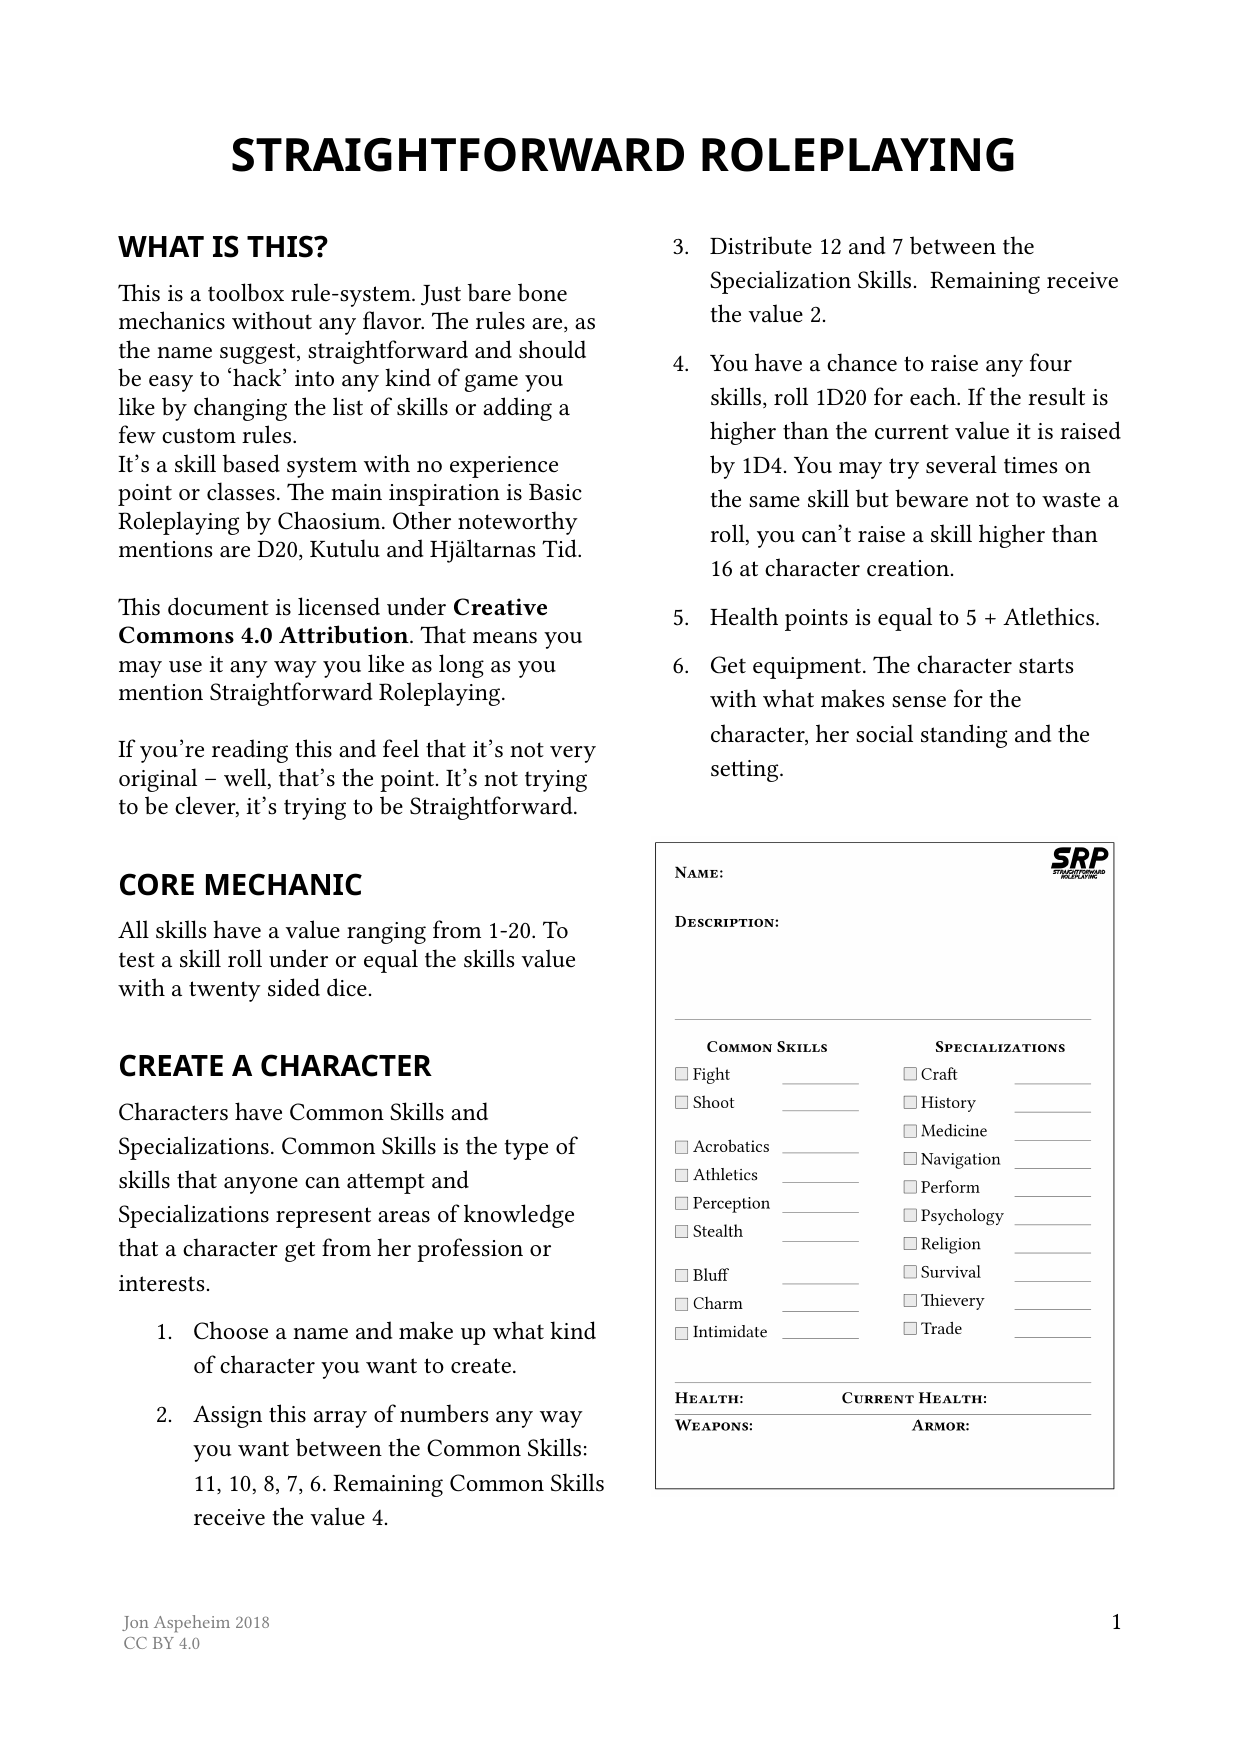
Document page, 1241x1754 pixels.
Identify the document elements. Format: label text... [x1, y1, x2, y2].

picture [651, 836, 1118, 1497]
text All skills have a value ranging from 1-20. To test a skill roll under or equal the skills value with a twenty sided dice. [118, 916, 605, 1002]
subtitle CREATE A CHARACTER [118, 1045, 605, 1085]
subtitle CORE MECHANIC [118, 864, 605, 904]
text If you’re reading this and feel that it’s not very original – well, that’s the point. It’s not trying to be clever, it’s trying to be Straightforward. [118, 735, 605, 821]
list Distribute 12 and 7 between the Specialization Skills. Remaining receive the value 2. [672, 118, 1122, 328]
list You have a chance to raise any four skills, roll 1D20 for each. If the result is higher than the current value it is raised by 1D4. You may try several times on the same skill but beware not to waste a roll, you can’t raise a skill higher than 16 at character creation. [672, 349, 1122, 582]
list Health points is equal to 5 + Atlethics. [672, 602, 1122, 631]
list Assign this array of numbers any way you want between the Common Skills: 11, 10, 8, 7, 6. Remaining Common Skills receive the value 4. [156, 1400, 605, 1531]
text It’s a skill based system with no experience point or classes. The main inspiration is Basic Roleplaying by Chaosium. Other noteworthy mentions are D20, Kutulu and Hjältarnas Tid. [118, 450, 605, 564]
text Characters have Common Skills and Specializations. Common Skills is the type of skills that anyone can attempt and Specializations represent areas of knowledge that a character get from her profession or interests. [118, 1098, 605, 1297]
text This document is licensed under Creative Commons 4.0 Attribution. That means you may use it any way you like as long as you mention Straightforward Roleplaying. [118, 592, 605, 707]
list Get equipment. The character starts with what makes sense for the character, her social standing and the setting. [672, 651, 1122, 782]
text This is a toolbox rule-system. Just bare bone mechanics without any flavor. The rules are, as the name suggest, straightforward and should be easy to ‘hack’ into any kind of game you like by changing the list of skills or adding a few custom rules. [118, 278, 605, 450]
subtitle WHAT IS THIS? [118, 133, 605, 266]
list Choose a name and make up what kind of character you want to create. [156, 1317, 605, 1380]
